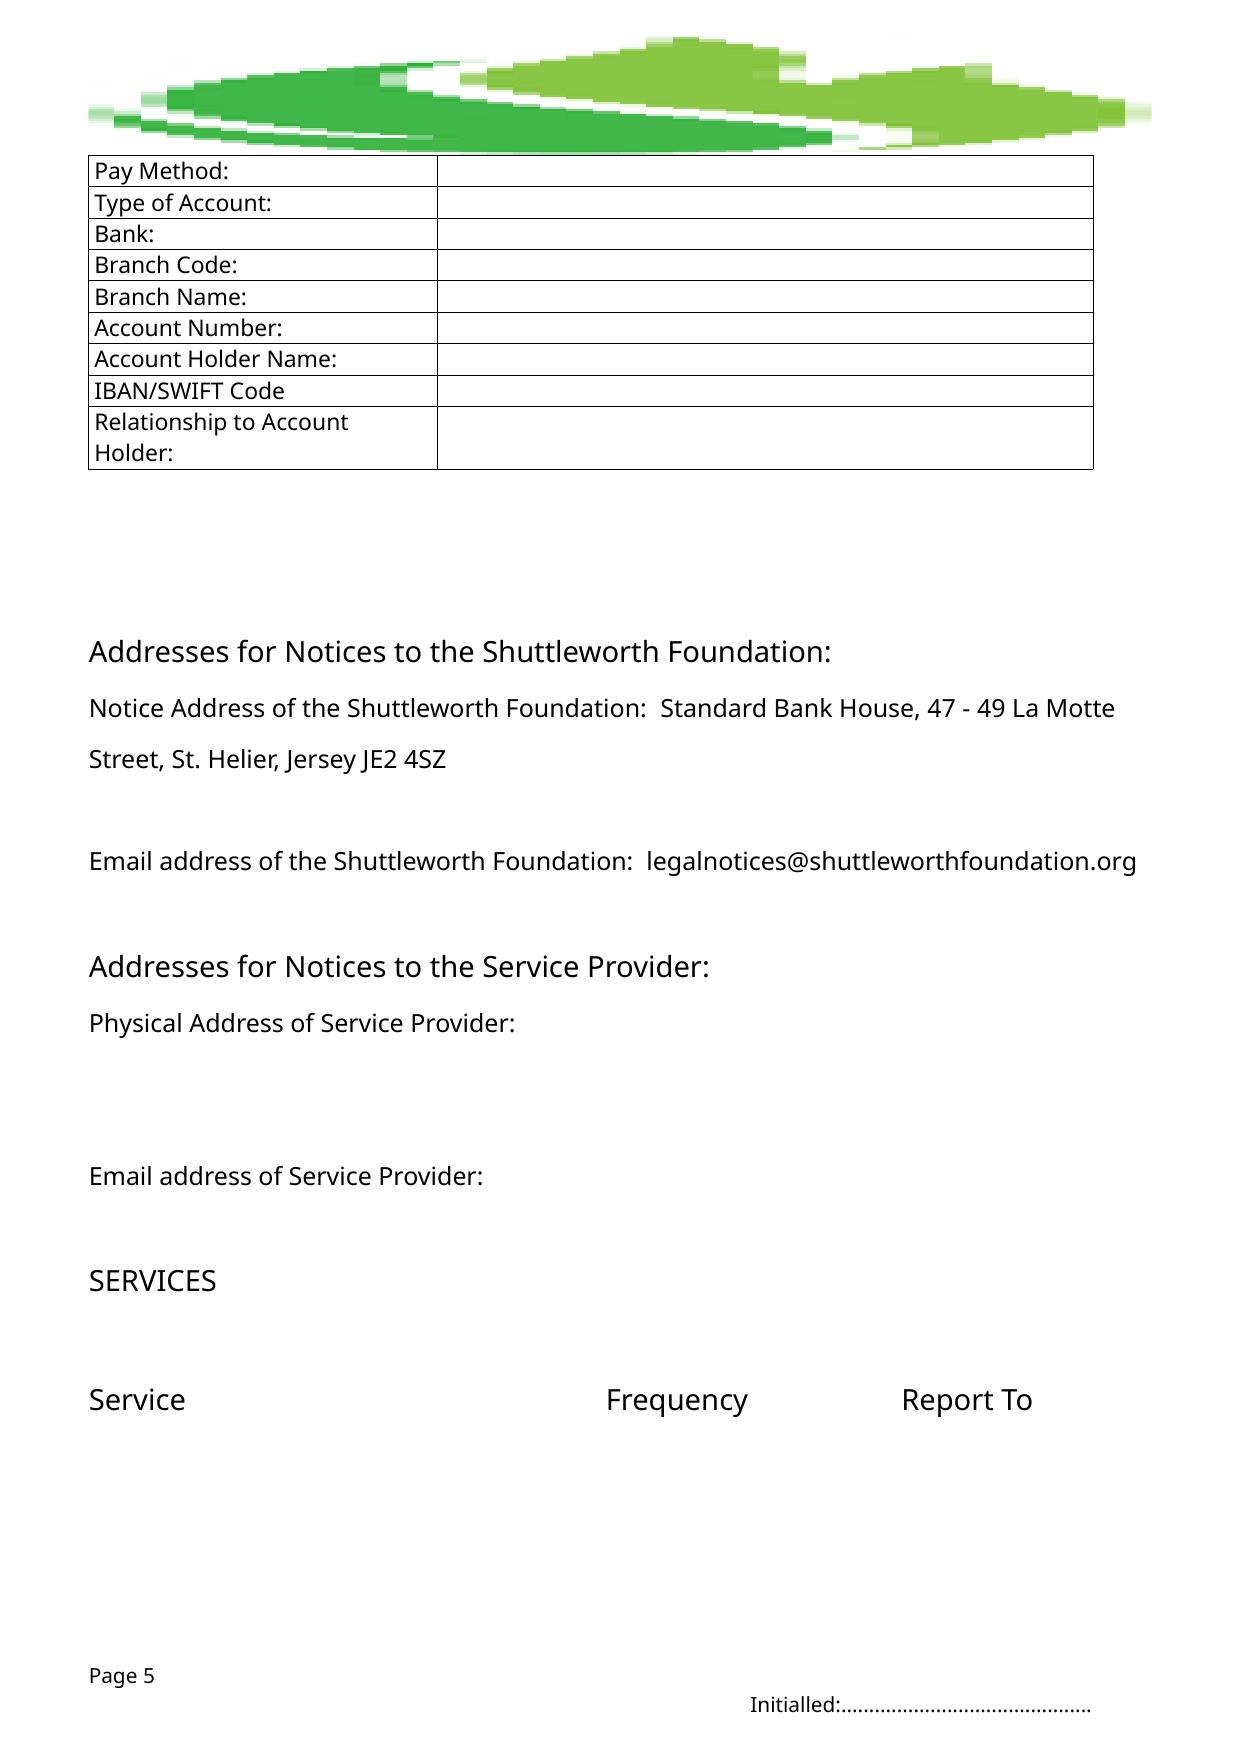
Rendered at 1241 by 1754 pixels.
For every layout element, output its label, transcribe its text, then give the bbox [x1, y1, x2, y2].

table_cell [438, 281, 1093, 312]
table_cell Account Number: [89, 313, 437, 343]
table_cell [438, 407, 1093, 468]
table_cell Relationship to Account Holder: [89, 407, 437, 468]
table_cell Branch Name: [89, 281, 437, 312]
text Addresses for Notices to the Shuttleworth Foundation: [88, 631, 1152, 671]
table_cell Type of Account: [89, 187, 437, 218]
text Physical Address of Service Provider: [88, 1005, 1152, 1039]
table_cell [438, 376, 1093, 406]
table_header Pay Method: [89, 156, 437, 186]
table_cell [438, 344, 1093, 374]
table_cell [438, 219, 1093, 249]
table_cell [438, 250, 1093, 280]
table_header [438, 156, 1093, 186]
table_cell Account Holder Name: [89, 344, 437, 374]
text Addresses for Notices to the Service Provider: [88, 946, 1152, 986]
table_cell [438, 187, 1093, 218]
text Email address of the Shuttleworth Foundation: legalnotices@shuttleworthfoundation.org [88, 844, 1152, 878]
text Notice Address of the Shuttleworth Foundation: Standard Bank House, 47 - 49 La Motte Street, St. Helier, Jersey JE2 4SZ [88, 691, 1152, 776]
table_cell [438, 313, 1093, 343]
text SERVICES [88, 1261, 1152, 1300]
text Email address of Service Provider: [88, 1158, 1152, 1193]
picture [88, 35, 1152, 155]
table_cell Bank: [89, 219, 437, 249]
table_cell IBAN/SWIFT Code [89, 376, 437, 406]
table_cell Branch Code: [89, 250, 437, 280]
text Service Frequency Report To [88, 1379, 1152, 1419]
